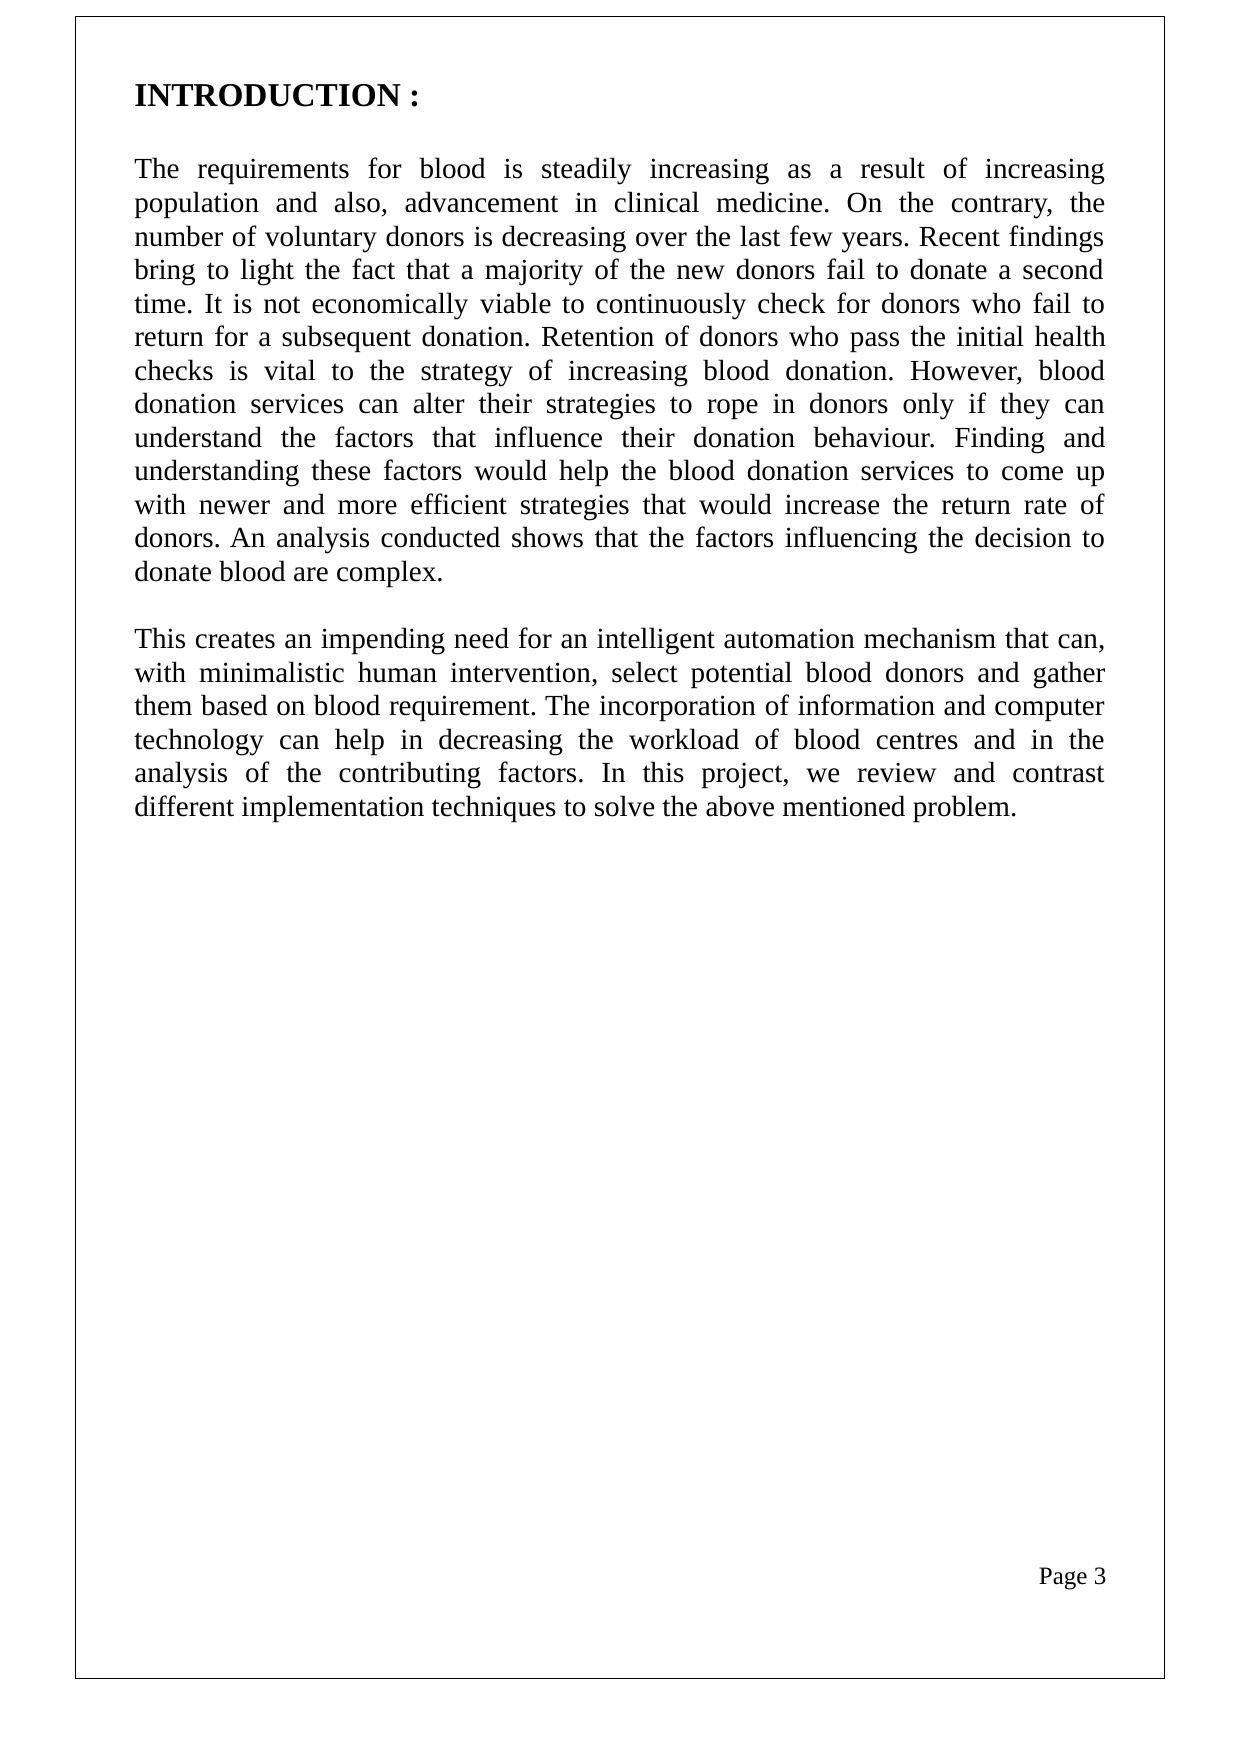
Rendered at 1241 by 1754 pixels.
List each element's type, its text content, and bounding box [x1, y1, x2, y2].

text This creates an impending need for an intelligent automation mechanism that can, with minimalistic human intervention, select potential blood donors and gather them based on blood requirement. The incorporation of information and computer technology can help in decreasing the workload of blood centres and in the analysis of the contributing factors. In this project, we review and contrast different implementation techniques to solve the above mentioned problem. [134, 621, 1106, 822]
text The requirements for blood is steadily increasing as a result of increasing population and also, advancement in clinical medicine. On the contrary, the number of voluntary donors is decreasing over the last few years. Recent findings bring to light the fact that a majority of the new donors fail to donate a second time. It is not economically viable to continuously check for donors who fail to return for a subsequent donation. Retention of donors who pass the initial health checks is vital to the strategy of increasing blood donation. However, blood donation services can alter their strategies to rope in donors only if they can understand the factors that influence their donation behaviour. Finding and understanding these factors would help the blood donation services to come up with newer and more efficient strategies that would increase the return rate of donors. An analysis conducted shows that the factors influencing the decision to donate blood are complex. [134, 152, 1106, 588]
text INTRODUCTION : [134, 75, 1106, 113]
